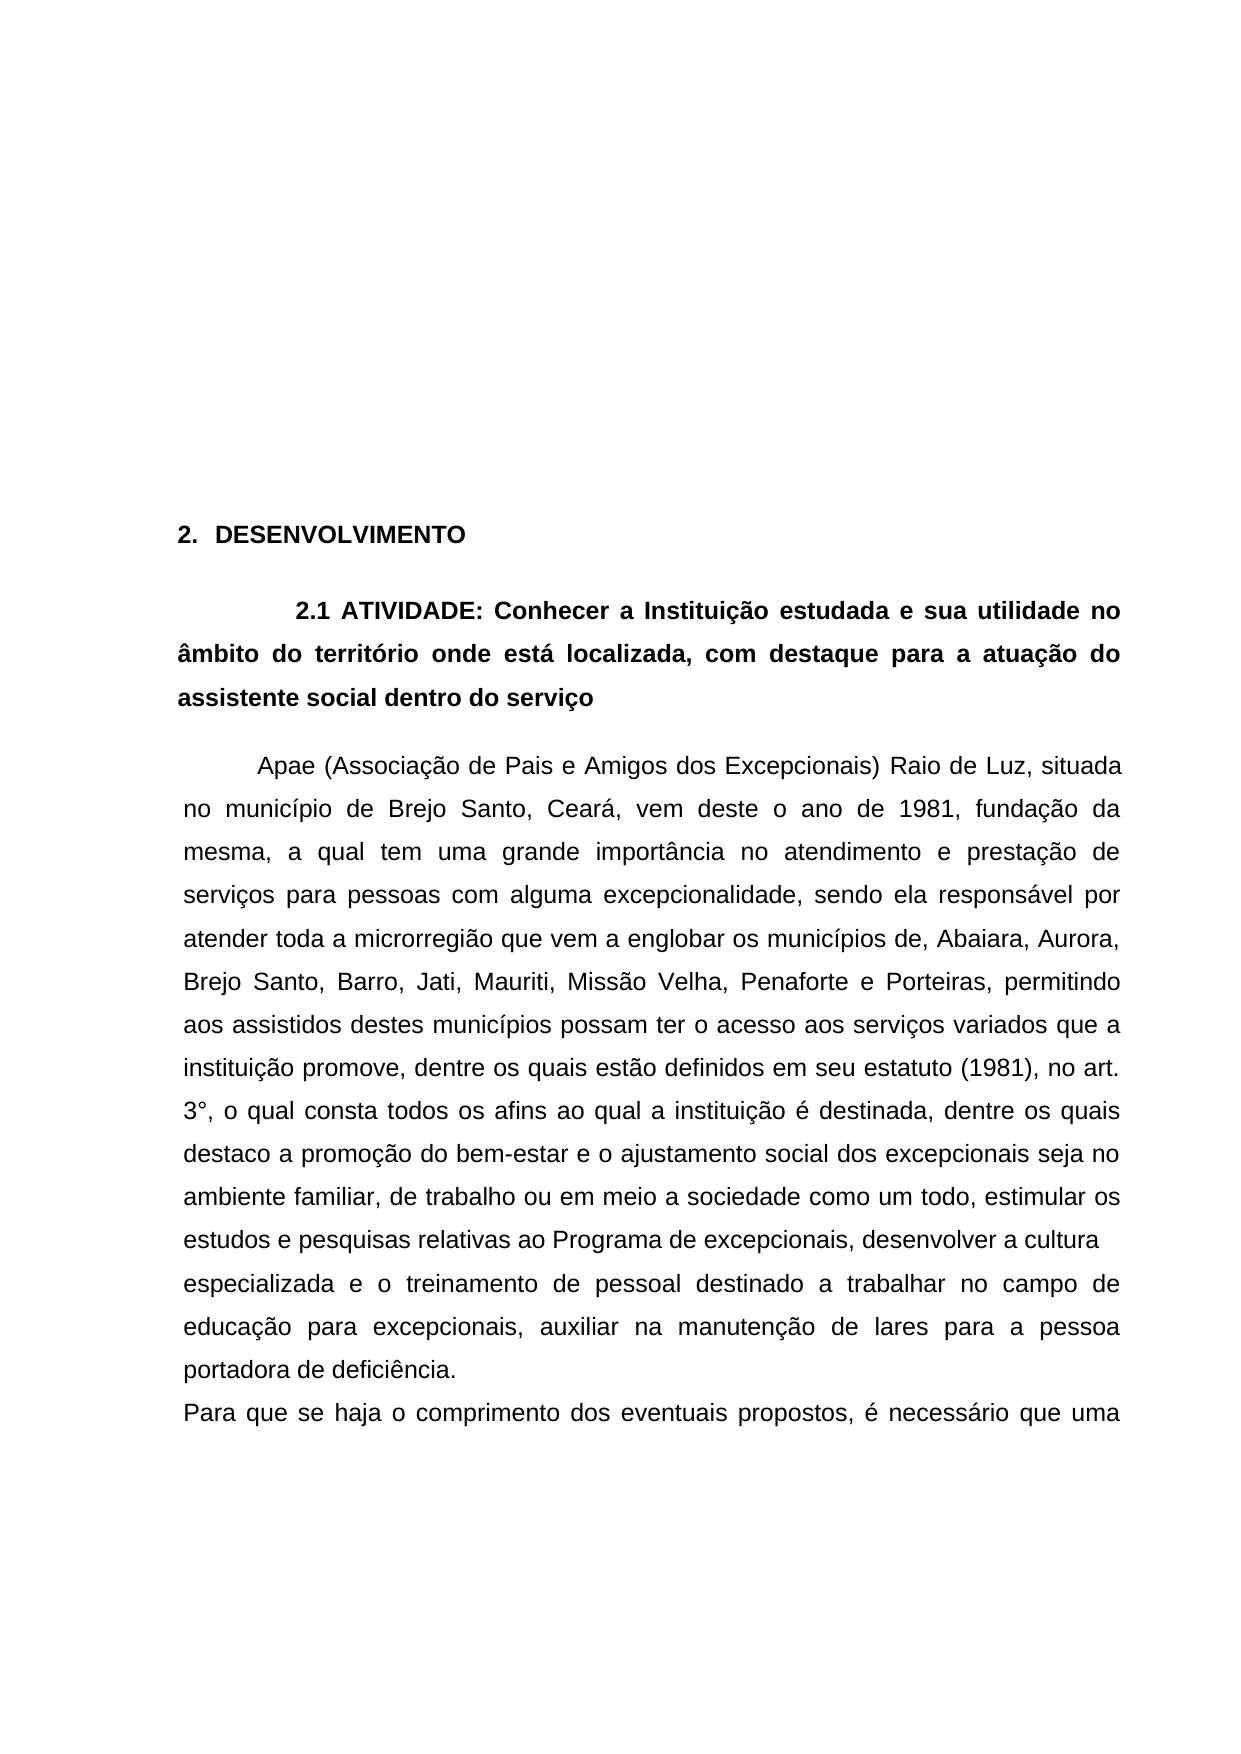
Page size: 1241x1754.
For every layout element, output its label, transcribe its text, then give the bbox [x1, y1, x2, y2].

text Para que se haja o comprimento dos eventuais propostos, é necessário que uma [183, 1398, 1122, 1427]
text Apae (Associação de Pais e Amigos dos Excepcionais) Raio de Luz, situada no município de Brejo Santo, Ceará, vem deste o ano de 1981, fundação da mesma, a qual tem uma grande importância no atendimento e prestação de serviços para pessoas com alguma excepcionalidade, sendo ela responsável por atender toda a microrregião que vem a englobar os municípios de, Abaiara, Aurora, Brejo Santo, Barro, Jati, Mauriti, Missão Velha, Penaforte e Porteiras, permitindo aos assistidos destes municípios possam ter o acesso aos serviços variados que a instituição promove, dentre os quais estão definidos em seu estatuto (1981), no art. 3°, o qual consta todos os afins ao qual a instituição é destinada, dentre os quais destaco a promoção do bem-estar e o ajustamento social dos excepcionais seja no ambiente familiar, de trabalho ou em meio a sociedade como um todo, estimular os estudos e pesquisas relativas ao Programa de excepcionais, desenvolver a cultura [183, 751, 1122, 1254]
subtitle DESENVOLVIMENTO [177, 520, 1122, 549]
text especializada e o treinamento de pessoal destinado a trabalhar no campo de educação para excepcionais, auxiliar na manutenção de lares para a pessoa portadora de deficiência. [183, 1269, 1122, 1384]
text 2.1 ATIVIDADE: Conhecer a Instituição estudada e sua utilidade no âmbito do território onde está localizada, com destaque para a atuação do assistente social dentro do serviço [177, 596, 1122, 711]
